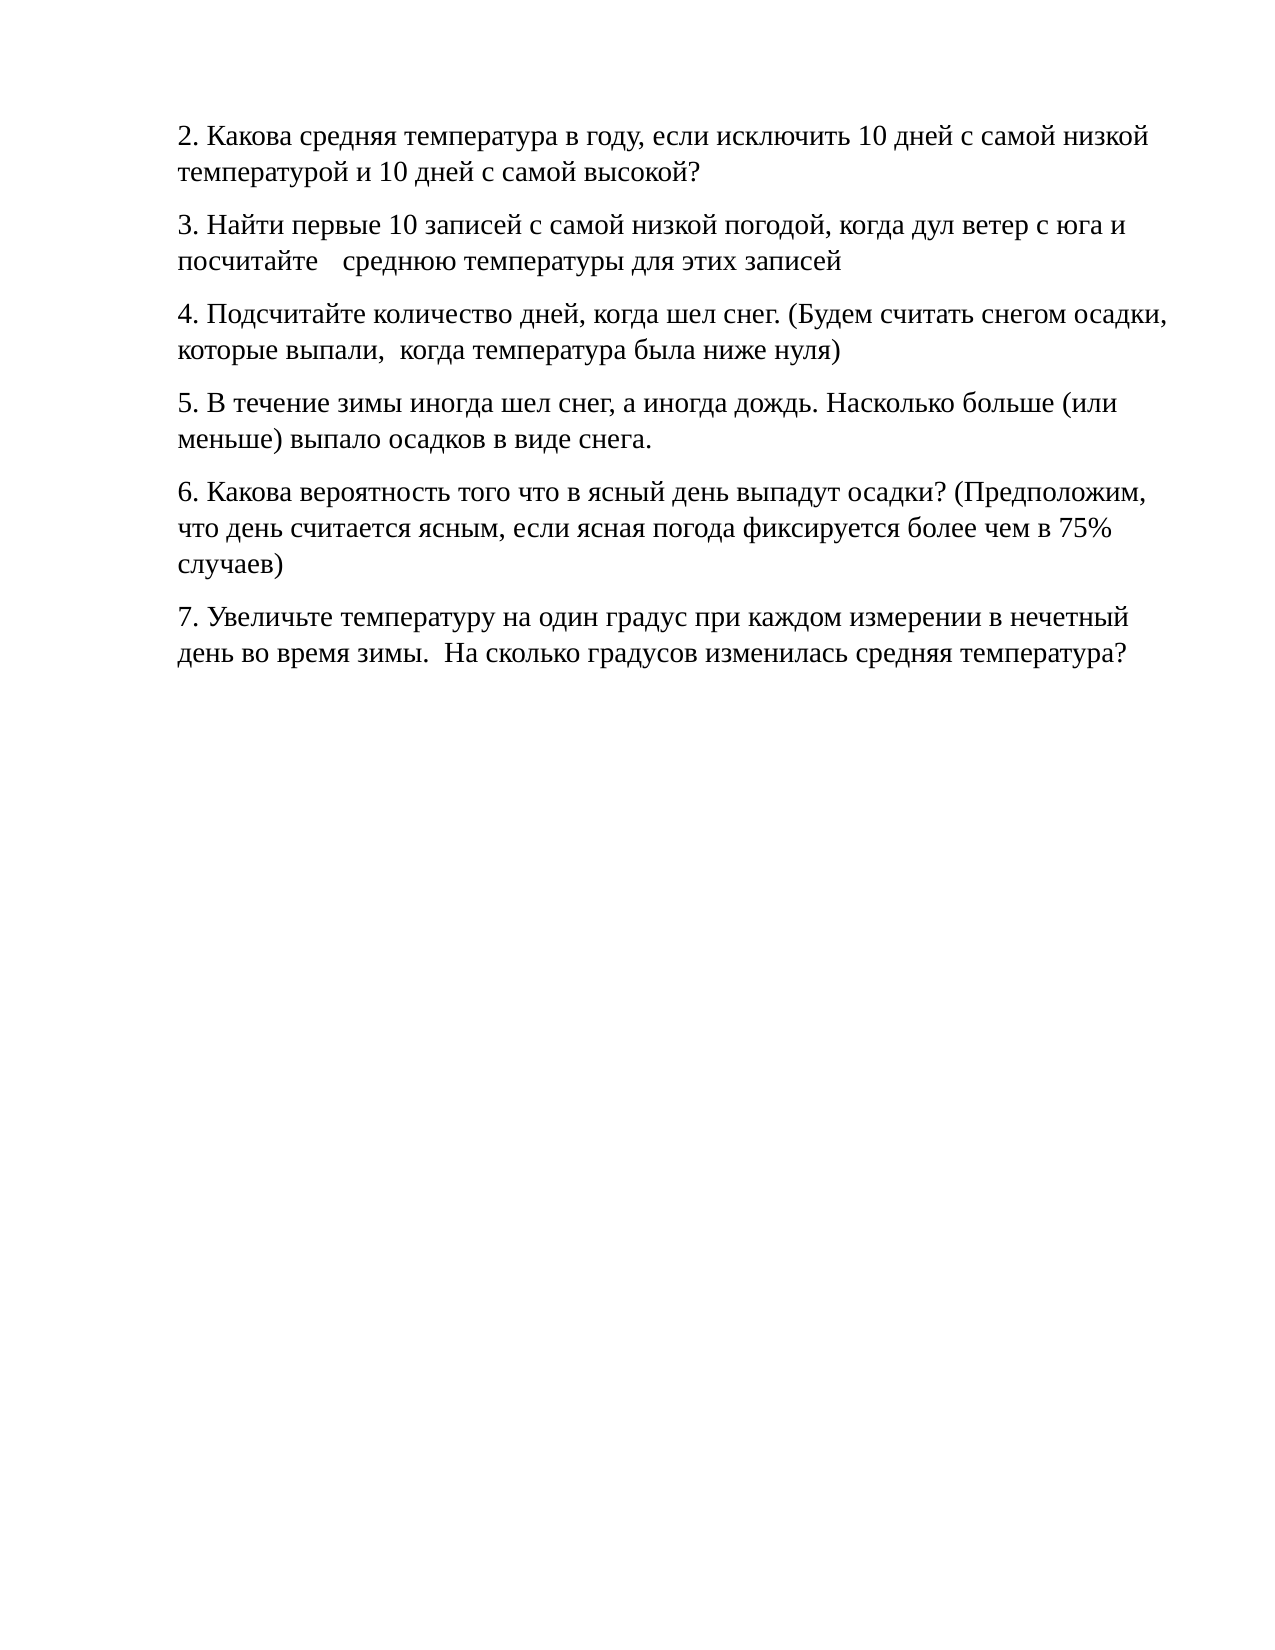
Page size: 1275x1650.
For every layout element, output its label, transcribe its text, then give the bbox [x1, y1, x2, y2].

text 3. Найти первые 10 записей с самой низкой погодой, когда дул ветер с юга и посчитайте среднюю температуры для этих записей [177, 207, 1186, 277]
text 7. Увеличьте температуру на один градус при каждом измерении в нечетный день во время зимы. На сколько градусов изменилась средняя температура? [177, 599, 1186, 669]
text 2. Какова средняя температура в году, если исключить 10 дней с самой низкой температурой и 10 дней с самой высокой? [177, 118, 1186, 188]
text 5. В течение зимы иногда шел снег, а иногда дождь. Насколько больше (или меньше) выпало осадков в виде снега. [177, 385, 1186, 455]
text 4. Подсчитайте количество дней, когда шел снег. (Будем считать снегом осадки, которые выпали, когда температура была ниже нуля) [177, 296, 1186, 366]
text 6. Какова вероятность того что в ясный день выпадут осадки? (Предположим, что день считается ясным, если ясная погода фиксируется более чем в 75% случаев) [177, 474, 1186, 580]
